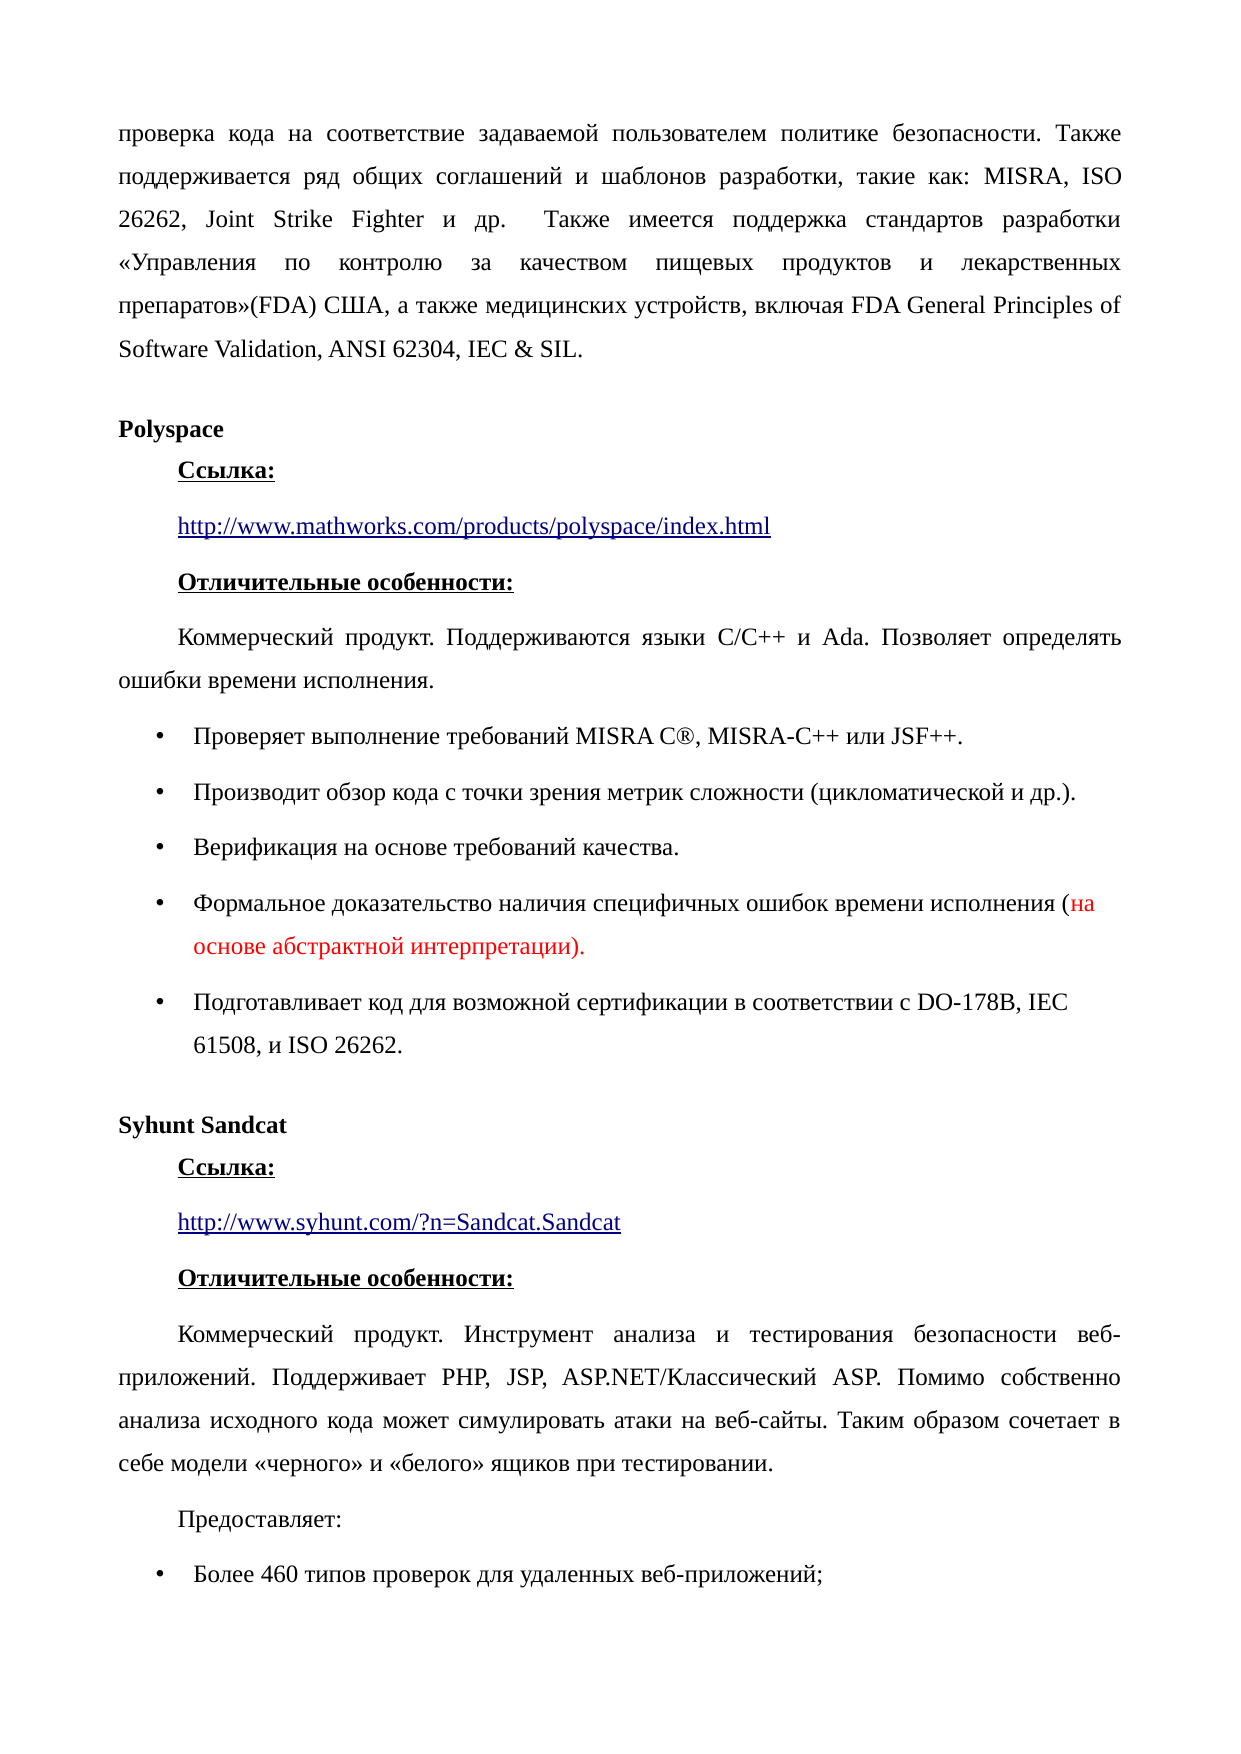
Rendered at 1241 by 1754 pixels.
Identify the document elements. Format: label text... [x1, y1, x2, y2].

text Отличительные особенности: [118, 567, 1122, 596]
text Ссылка: [118, 456, 1122, 484]
list Формальное доказательство наличия специфичных ошибок времени исполнения (на основе абстрактной интерпретации). [156, 888, 1122, 960]
list Верификация на основе требований качества. [156, 832, 1122, 861]
subtitle Syhunt Sandcat [118, 1111, 1122, 1139]
text Коммерческий продукт. Поддерживаются языки C/C++ и Ada. Позволяет определять ошибки времени исполнения. [118, 622, 1122, 694]
list Более 460 типов проверок для удаленных веб-приложений; [156, 1559, 1122, 1588]
text Коммерческий продукт. Инструмент анализа и тестирования безопасности веб-приложений. Поддерживает PHP, JSP, ASP.NET/Классический ASP. Помимо собственно анализа исходного кода может симулировать атаки на веб-сайты. Таким образом сочетает в себе модели «черного» и «белого» ящиков при тестировании. [118, 1319, 1122, 1477]
text Ссылка: [118, 1152, 1122, 1181]
list Производит обзор кода с точки зрения метрик сложности (цикломатической и др.). [156, 777, 1122, 806]
list Подготавливает код для возможной сертификации в соответствии с DO-178B, IEC 61508, и ISO 26262. [156, 987, 1122, 1059]
list Проверяет выполнение требований MISRA C®, MISRA-C++ или JSF++. [156, 721, 1122, 750]
text Отличительные особенности: [118, 1263, 1122, 1292]
text Предоставляет: [118, 1504, 1122, 1532]
text проверка кода на соответствие задаваемой пользователем политике безопасности. Также поддерживается ряд общих соглашений и шаблонов разработки, такие как: MISRA, ISO 26262, Joint Strike Fighter и др. Также имеется поддержка стандартов разработки «Управления по контролю за качеством пищевых продуктов и лекарственных препаратов»(FDA) США, а также медицинских устройств, включая FDA General Principles of Software Validation, ANSI 62304, IEC & SIL. [118, 118, 1122, 362]
text http://www.syhunt.com/?n=Sandcat.Sandcat [118, 1207, 1122, 1236]
text http://www.mathworks.com/products/polyspace/index.html [118, 511, 1122, 540]
subtitle Polyspace [118, 414, 1122, 443]
